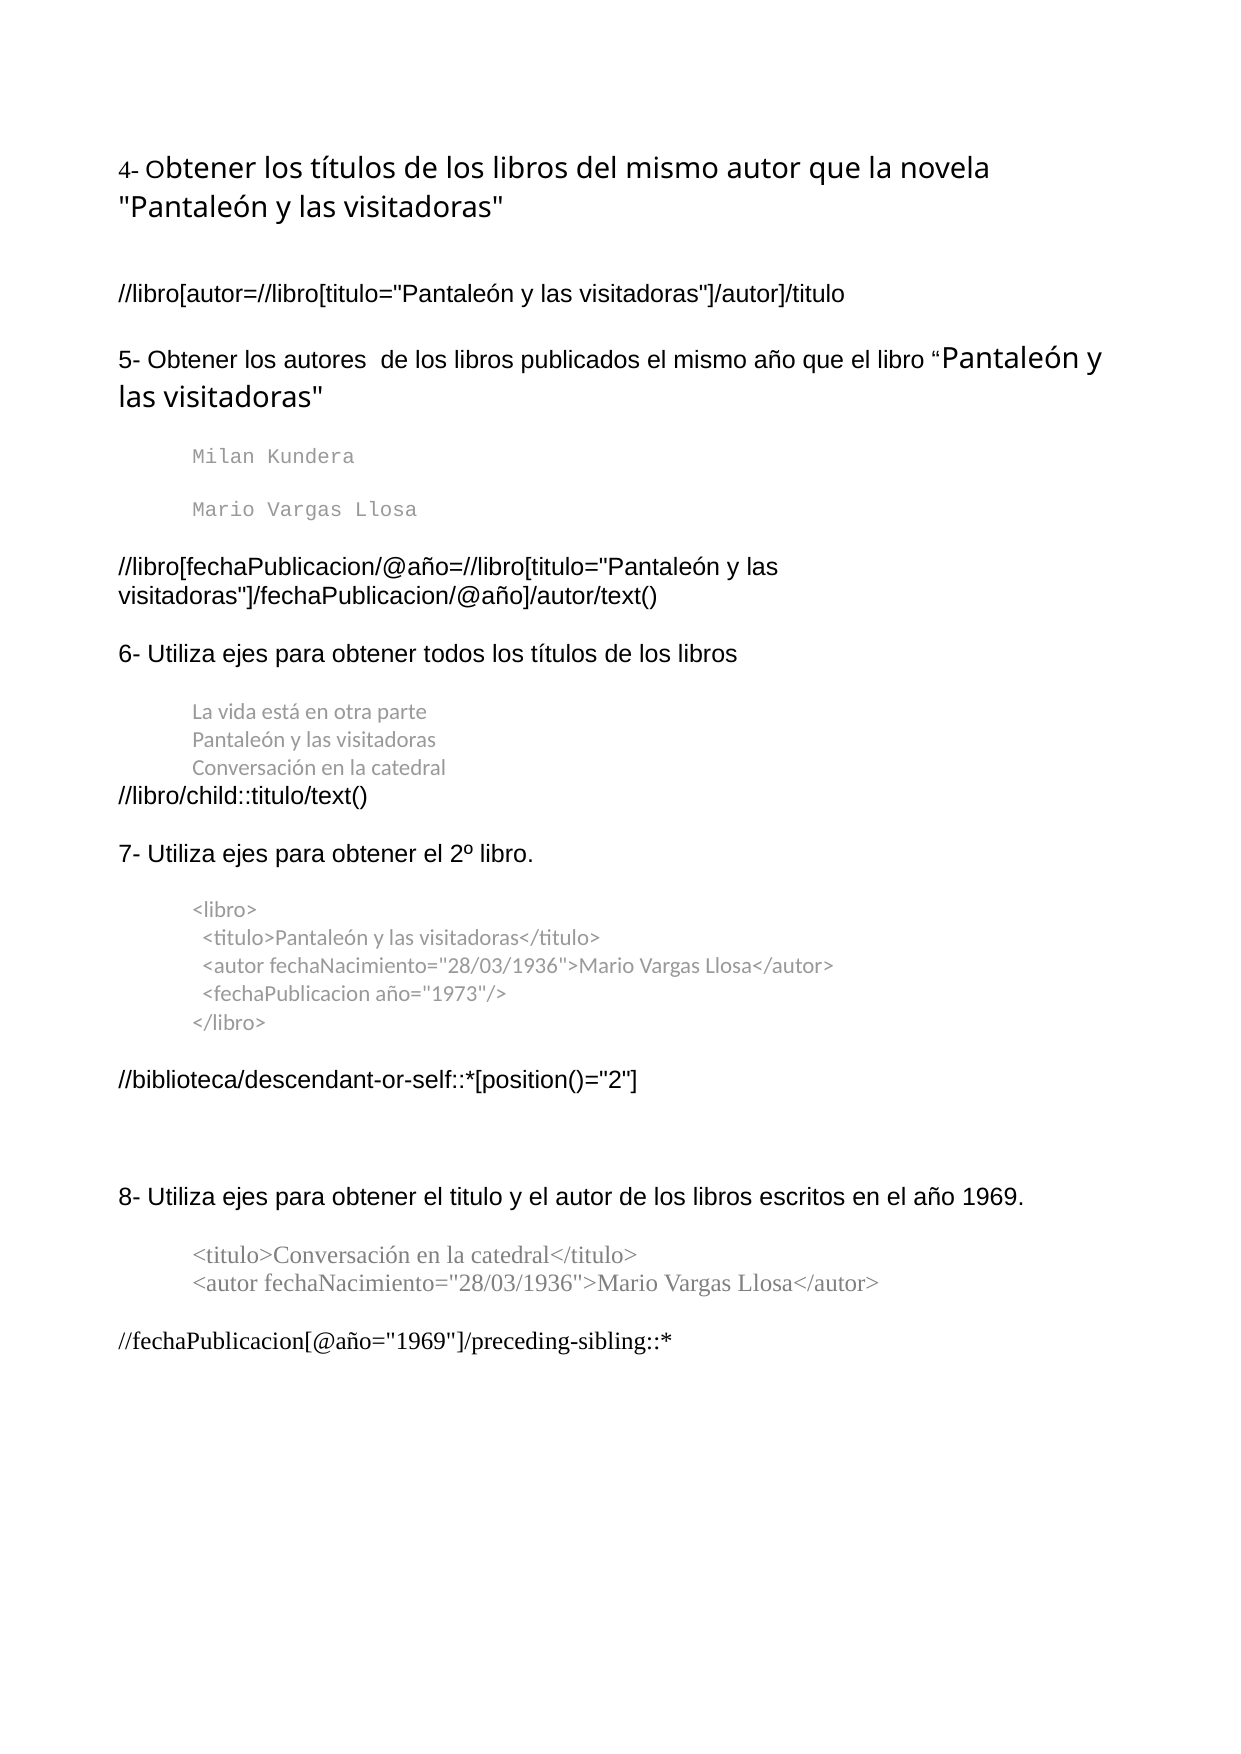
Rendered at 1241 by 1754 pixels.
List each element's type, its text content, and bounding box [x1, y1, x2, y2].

text //biblioteca/descendant-or-self::*[position()="2"] [118, 1065, 1122, 1094]
text <titulo>Conversación en la catedral</titulo> [192, 1240, 1122, 1268]
text Pantaleón y las visitadoras [192, 725, 1122, 753]
text <libro> [192, 896, 1122, 923]
text //libro/child::titulo/text() [118, 781, 1122, 810]
text Conversación en la catedral [192, 753, 1122, 781]
text <fechaPublicacion año="1973"/> [192, 979, 1122, 1008]
text <autor fechaNacimiento="28/03/1936">Mario Vargas Llosa</autor> [192, 952, 1122, 979]
text 4- Obtener los títulos de los libros del mismo autor que la novela "Pantaleón y las visitadoras" [118, 147, 1122, 226]
text </libro> [192, 1008, 1122, 1036]
text La vida está en otra parte [192, 697, 1122, 725]
text //fechaPublicacion[@año="1969"]/preceding-sibling::* [118, 1326, 1122, 1355]
text <titulo>Pantaleón y las visitadoras</titulo> [192, 923, 1122, 952]
text Milan Kundera [192, 446, 1122, 469]
text //libro[fechaPublicacion/@año=//libro[titulo="Pantaleón y las visitadoras"]/fechaPublicacion/@año]/autor/text() [118, 552, 1122, 609]
text 5- Obtener los autores de los libros publicados el mismo año que el libro “Pantaleón y las visitadoras" [118, 337, 1122, 416]
text <autor fechaNacimiento="28/03/1936">Mario Vargas Llosa</autor> [192, 1268, 1122, 1297]
text 6- Utiliza ejes para obtener todos los títulos de los libros [118, 639, 1122, 668]
text Mario Vargas Llosa [192, 499, 1122, 522]
text 7- Utiliza ejes para obtener el 2º libro. [118, 839, 1122, 867]
text 8- Utiliza ejes para obtener el titulo y el autor de los libros escritos en el año 1969. [118, 1182, 1122, 1210]
text //libro[autor=//libro[titulo="Pantaleón y las visitadoras"]/autor]/titulo [118, 279, 1122, 307]
